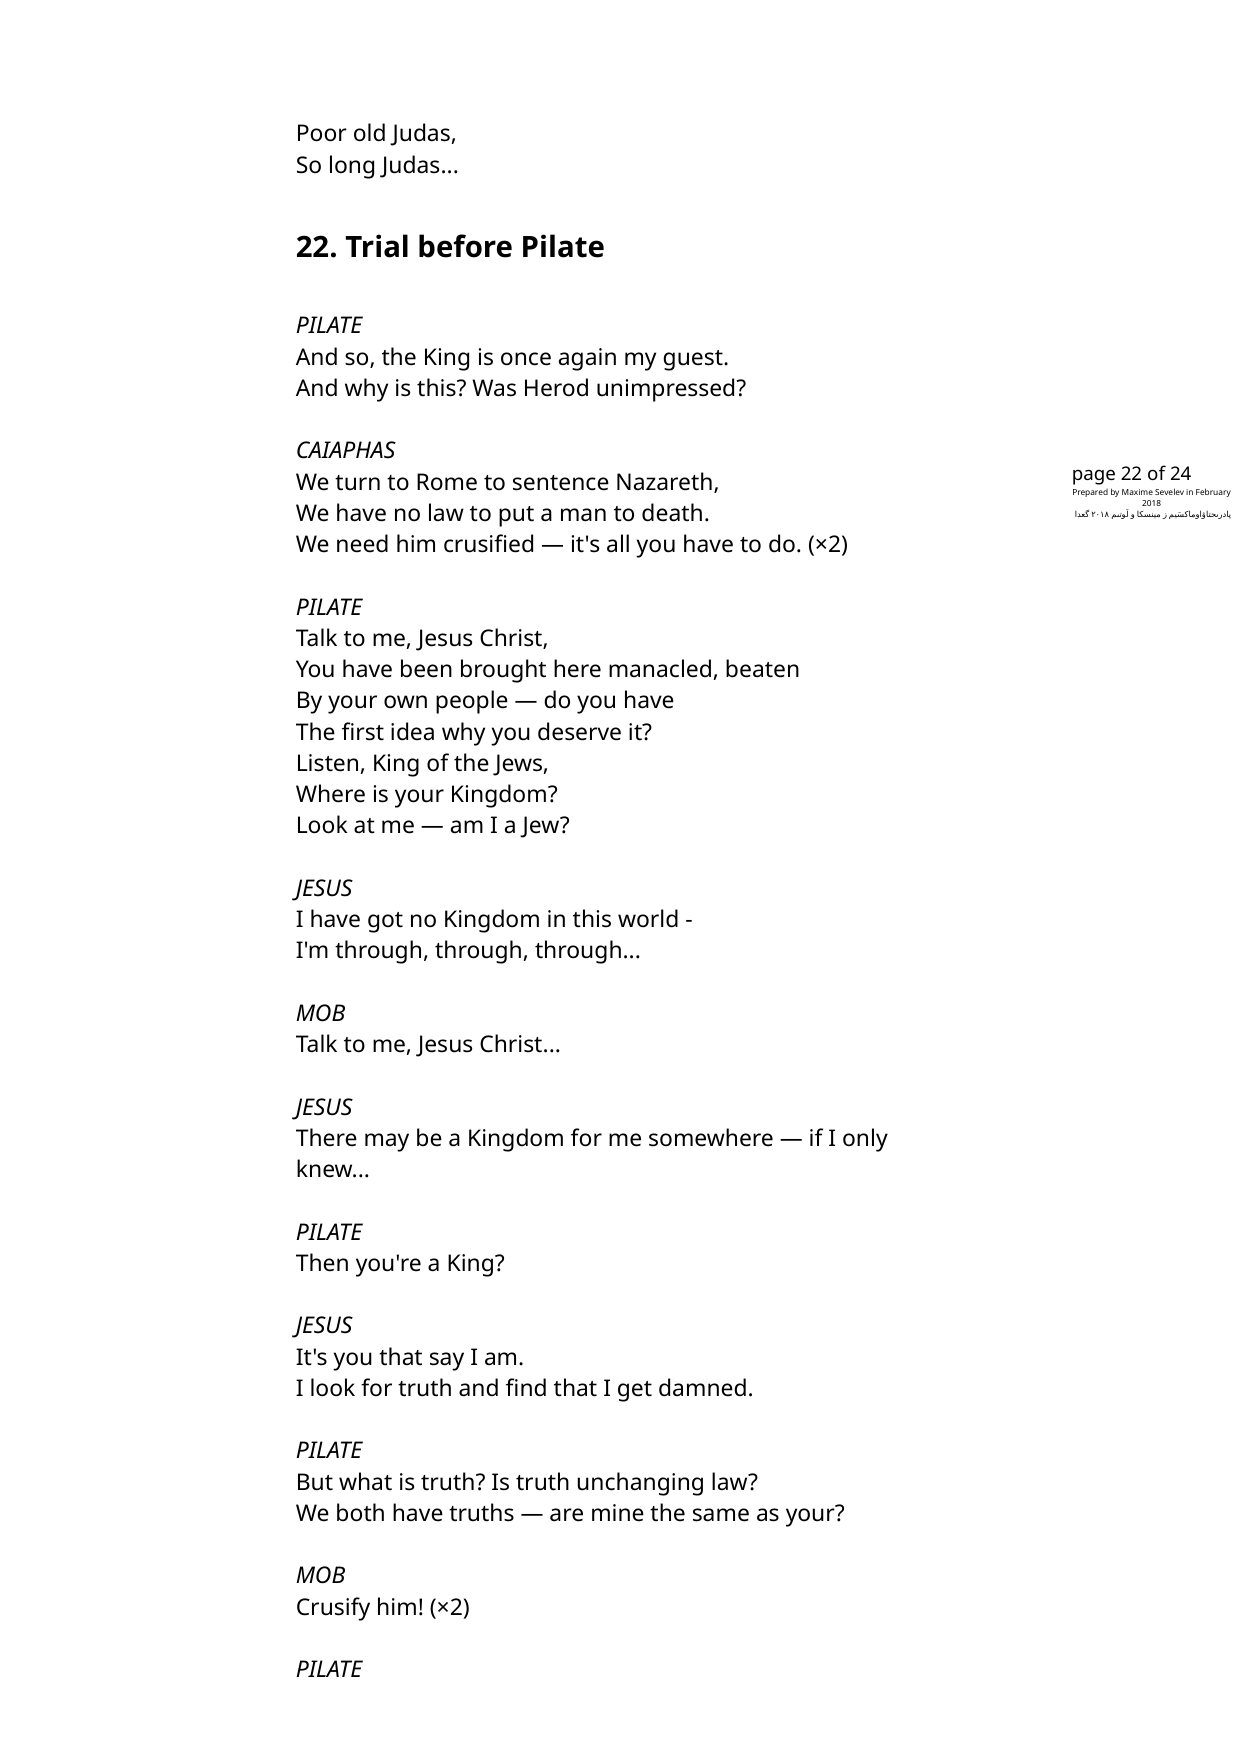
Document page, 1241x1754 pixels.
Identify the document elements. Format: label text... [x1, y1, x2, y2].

text JESUS [296, 872, 961, 903]
text By your own people — do you have [296, 684, 961, 716]
text And why is this? Was Herod unimpressed? [296, 372, 961, 403]
text We both have truths — are mine the same as your? [296, 1497, 961, 1528]
text So long Judas... [296, 148, 961, 180]
text Poor old Judas, [296, 117, 961, 148]
text It's you that say I am. [296, 1341, 961, 1372]
text Talk to me, Jesus Christ, [296, 622, 961, 653]
text There may be a Kingdom for me somewhere — if I only knew... [296, 1122, 961, 1184]
text You have been brought here manacled, beaten [296, 653, 961, 684]
text PILATE [296, 1653, 961, 1684]
text MOB [296, 997, 961, 1028]
text JESUS [296, 1309, 961, 1341]
text CAIAPHAS [296, 434, 961, 466]
text PILATE [296, 1216, 961, 1247]
text The first idea why you deserve it? [296, 716, 961, 747]
text But what is truth? Is truth unchanging law? [296, 1466, 961, 1497]
text Then you're a King? [296, 1247, 961, 1278]
text Where is your Kingdom? [296, 778, 961, 809]
text We turn to Rome to sentence Nazareth, [296, 466, 961, 497]
text PILATE [296, 1434, 961, 1466]
text I look for truth and find that I get damned. [296, 1372, 961, 1403]
text PILATE [296, 309, 961, 341]
text Look at me — am I a Jew? [296, 809, 961, 841]
text We have no law to put a man to death. [296, 497, 961, 528]
text And so, the King is once again my guest. [296, 341, 961, 372]
text Talk to me, Jesus Christ... [296, 1028, 961, 1059]
subtitle 22. Trial before Pilate [296, 226, 961, 266]
text JESUS [296, 1091, 961, 1122]
text I'm through, through, through... [296, 934, 961, 966]
text We need him crusified — it's all you have to do. (×2) [296, 528, 961, 559]
text I have got no Kingdom in this world - [296, 903, 961, 934]
text PILATE [296, 591, 961, 622]
text MOB [296, 1559, 961, 1591]
text Listen, King of the Jews, [296, 747, 961, 778]
text Crusify him! (×2) [296, 1591, 961, 1622]
